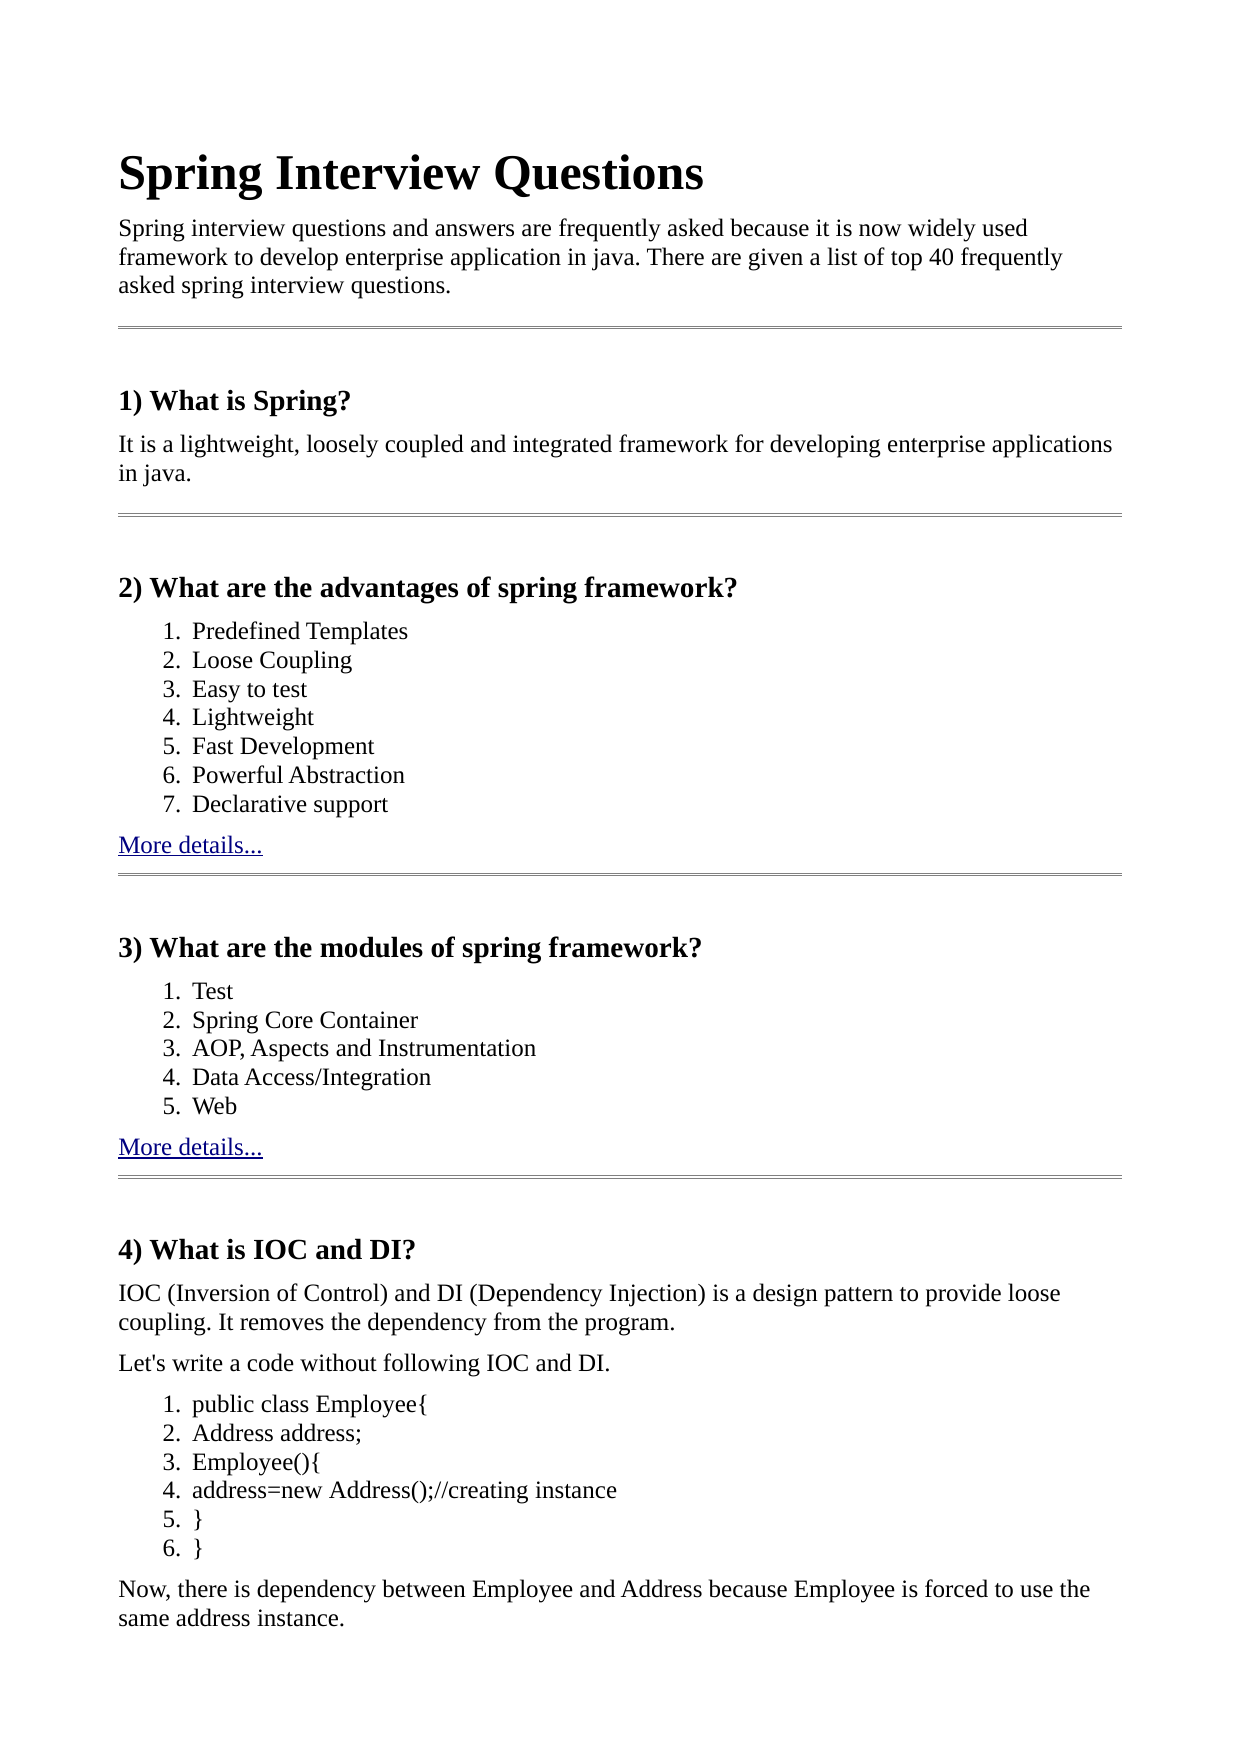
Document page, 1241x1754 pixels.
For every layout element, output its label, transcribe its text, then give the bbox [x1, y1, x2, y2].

subtitle 2) What are the advantages of spring framework? [118, 570, 1122, 604]
list Loose Coupling [162, 645, 1122, 674]
list Address address; [162, 1418, 1122, 1447]
list Web [162, 1091, 1122, 1120]
text It is a lightweight, loosely coupled and integrated framework for developing enterprise applications in java. [118, 429, 1122, 487]
list } [162, 1504, 1122, 1533]
list Easy to test [162, 674, 1122, 702]
text Let's write a code without following IOC and DI. [118, 1348, 1122, 1377]
text IOC (Inversion of Control) and DI (Dependency Injection) is a design pattern to provide loose coupling. It removes the dependency from the program. [118, 1278, 1122, 1336]
list } [162, 1533, 1122, 1562]
list Test [162, 976, 1122, 1005]
text More details... [118, 830, 1122, 859]
text Now, there is dependency between Employee and Address because Employee is forced to use the same address instance. [118, 1574, 1122, 1632]
subtitle 3) What are the modules of spring framework? [118, 930, 1122, 963]
subtitle Spring Interview Questions [118, 143, 1122, 201]
list public class Employee{ [162, 1389, 1122, 1418]
list Data Access/Integration [162, 1062, 1122, 1091]
list Predefined Templates [162, 616, 1122, 645]
list Employee(){ [162, 1447, 1122, 1476]
text More details... [118, 1132, 1122, 1161]
list Fast Development [162, 731, 1122, 760]
list Declarative support [162, 789, 1122, 817]
subtitle 1) What is Spring? [118, 383, 1122, 417]
text Spring interview questions and answers are frequently asked because it is now widely used framework to develop enterprise application in java. There are given a list of top 40 frequently asked spring interview questions. [118, 213, 1122, 299]
subtitle 4) What is IOC and DI? [118, 1232, 1122, 1266]
list Powerful Abstraction [162, 760, 1122, 789]
list AOP, Aspects and Instrumentation [162, 1033, 1122, 1062]
list Spring Core Container [162, 1005, 1122, 1033]
list Lightweight [162, 702, 1122, 731]
list address=new Address();//creating instance [162, 1476, 1122, 1504]
